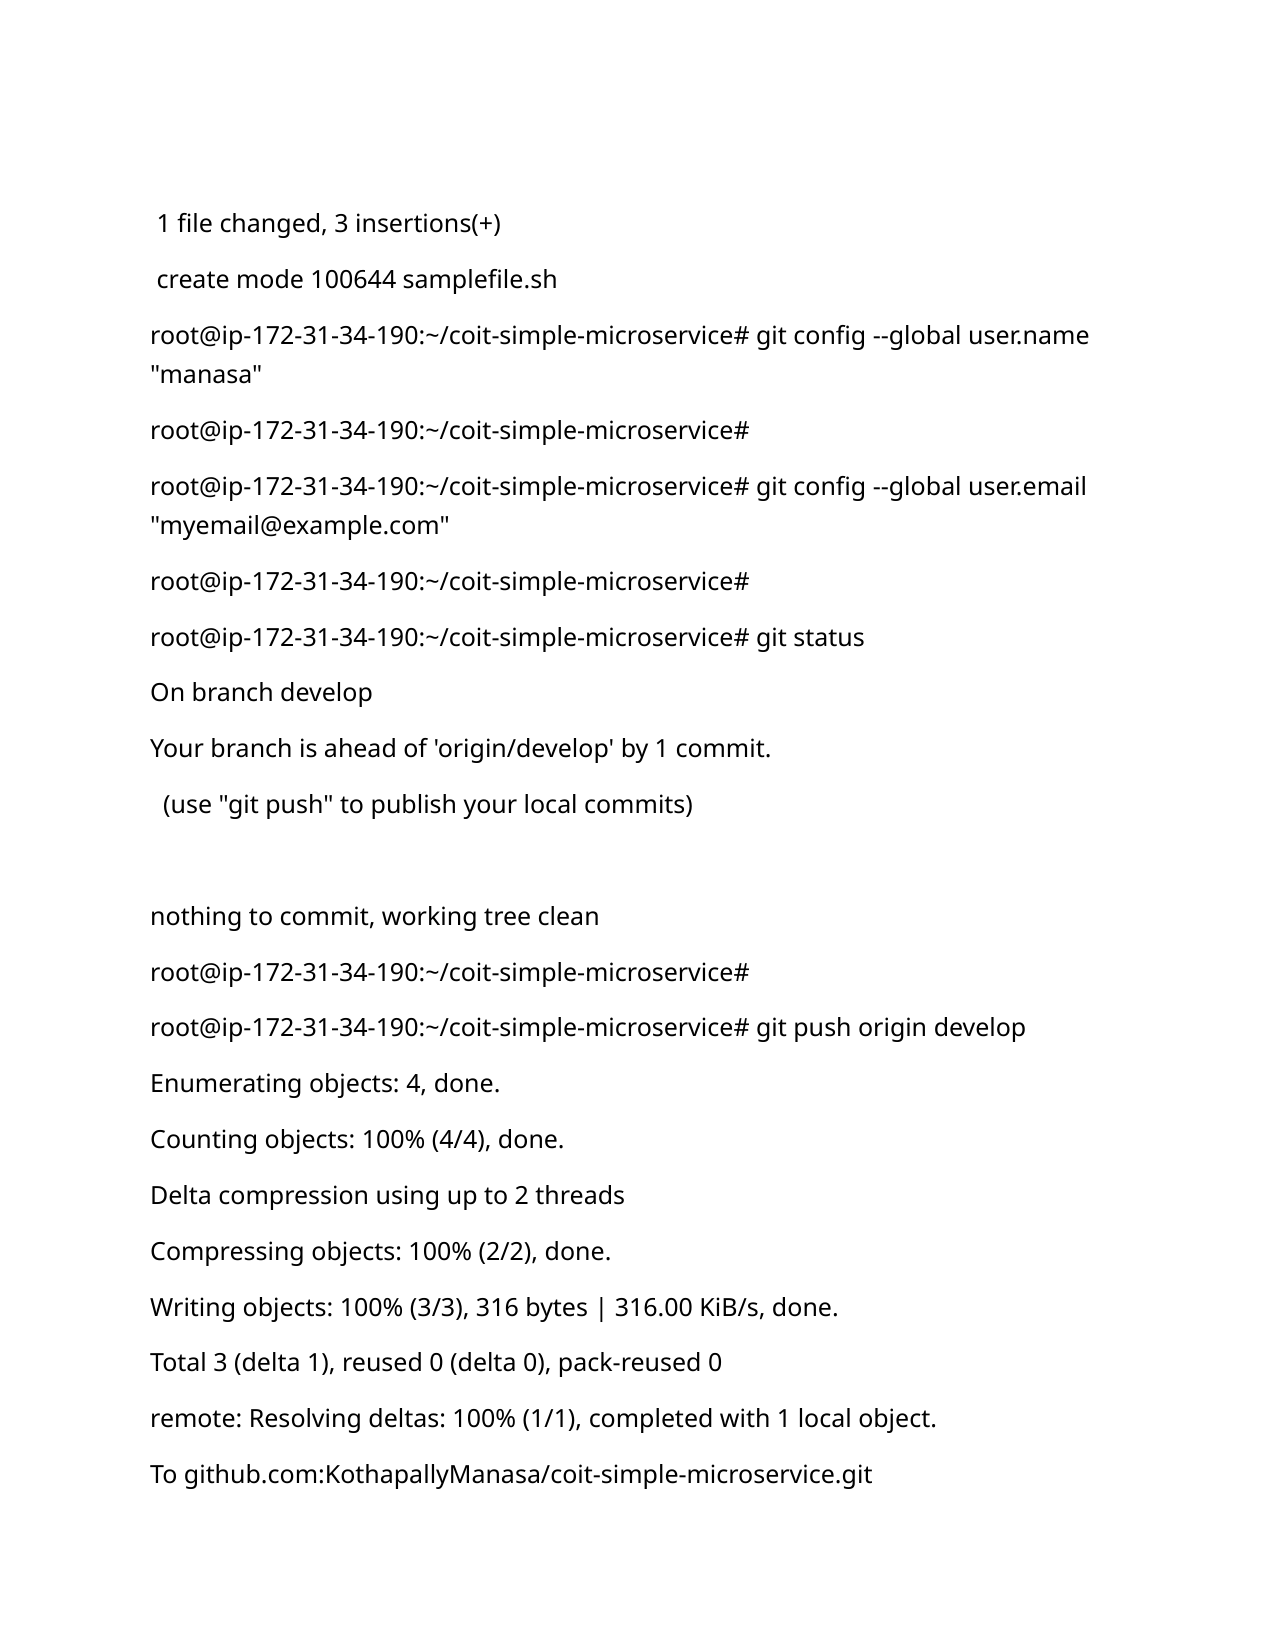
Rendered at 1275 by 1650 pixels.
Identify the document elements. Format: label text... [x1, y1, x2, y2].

text To github.com:KothapallyManasa/coit-simple-microservice.git [150, 1457, 1125, 1491]
text 1 file changed, 3 insertions(+) [150, 206, 1125, 240]
text (use "git push" to publish your local commits) [150, 787, 1125, 821]
text root@ip-172-31-34-190:~/coit-simple-microservice# [150, 563, 1125, 597]
text Compressing objects: 100% (2/2), done. [150, 1233, 1125, 1267]
text create mode 100644 samplefile.sh [150, 262, 1125, 296]
text Delta compression using up to 2 threads [150, 1177, 1125, 1212]
text root@ip-172-31-34-190:~/coit-simple-microservice# [150, 954, 1125, 988]
text Your branch is ahead of 'origin/develop' by 1 commit. [150, 731, 1125, 765]
text Enumerating objects: 4, done. [150, 1066, 1125, 1100]
text root@ip-172-31-34-190:~/coit-simple-microservice# git config --global user.name "manasa" [150, 317, 1125, 391]
text nothing to commit, working tree clean [150, 898, 1125, 932]
text remote: Resolving deltas: 100% (1/1), completed with 1 local object. [150, 1401, 1125, 1435]
text Writing objects: 100% (3/3), 316 bytes | 316.00 KiB/s, done. [150, 1289, 1125, 1323]
text root@ip-172-31-34-190:~/coit-simple-microservice# git push origin develop [150, 1010, 1125, 1044]
text root@ip-172-31-34-190:~/coit-simple-microservice# git status [150, 619, 1125, 653]
text On branch develop [150, 675, 1125, 709]
text Total 3 (delta 1), reused 0 (delta 0), pack-reused 0 [150, 1345, 1125, 1379]
text Counting objects: 100% (4/4), done. [150, 1122, 1125, 1156]
text root@ip-172-31-34-190:~/coit-simple-microservice# [150, 412, 1125, 447]
text root@ip-172-31-34-190:~/coit-simple-microservice# git config --global user.email "myemail@example.com" [150, 468, 1125, 542]
